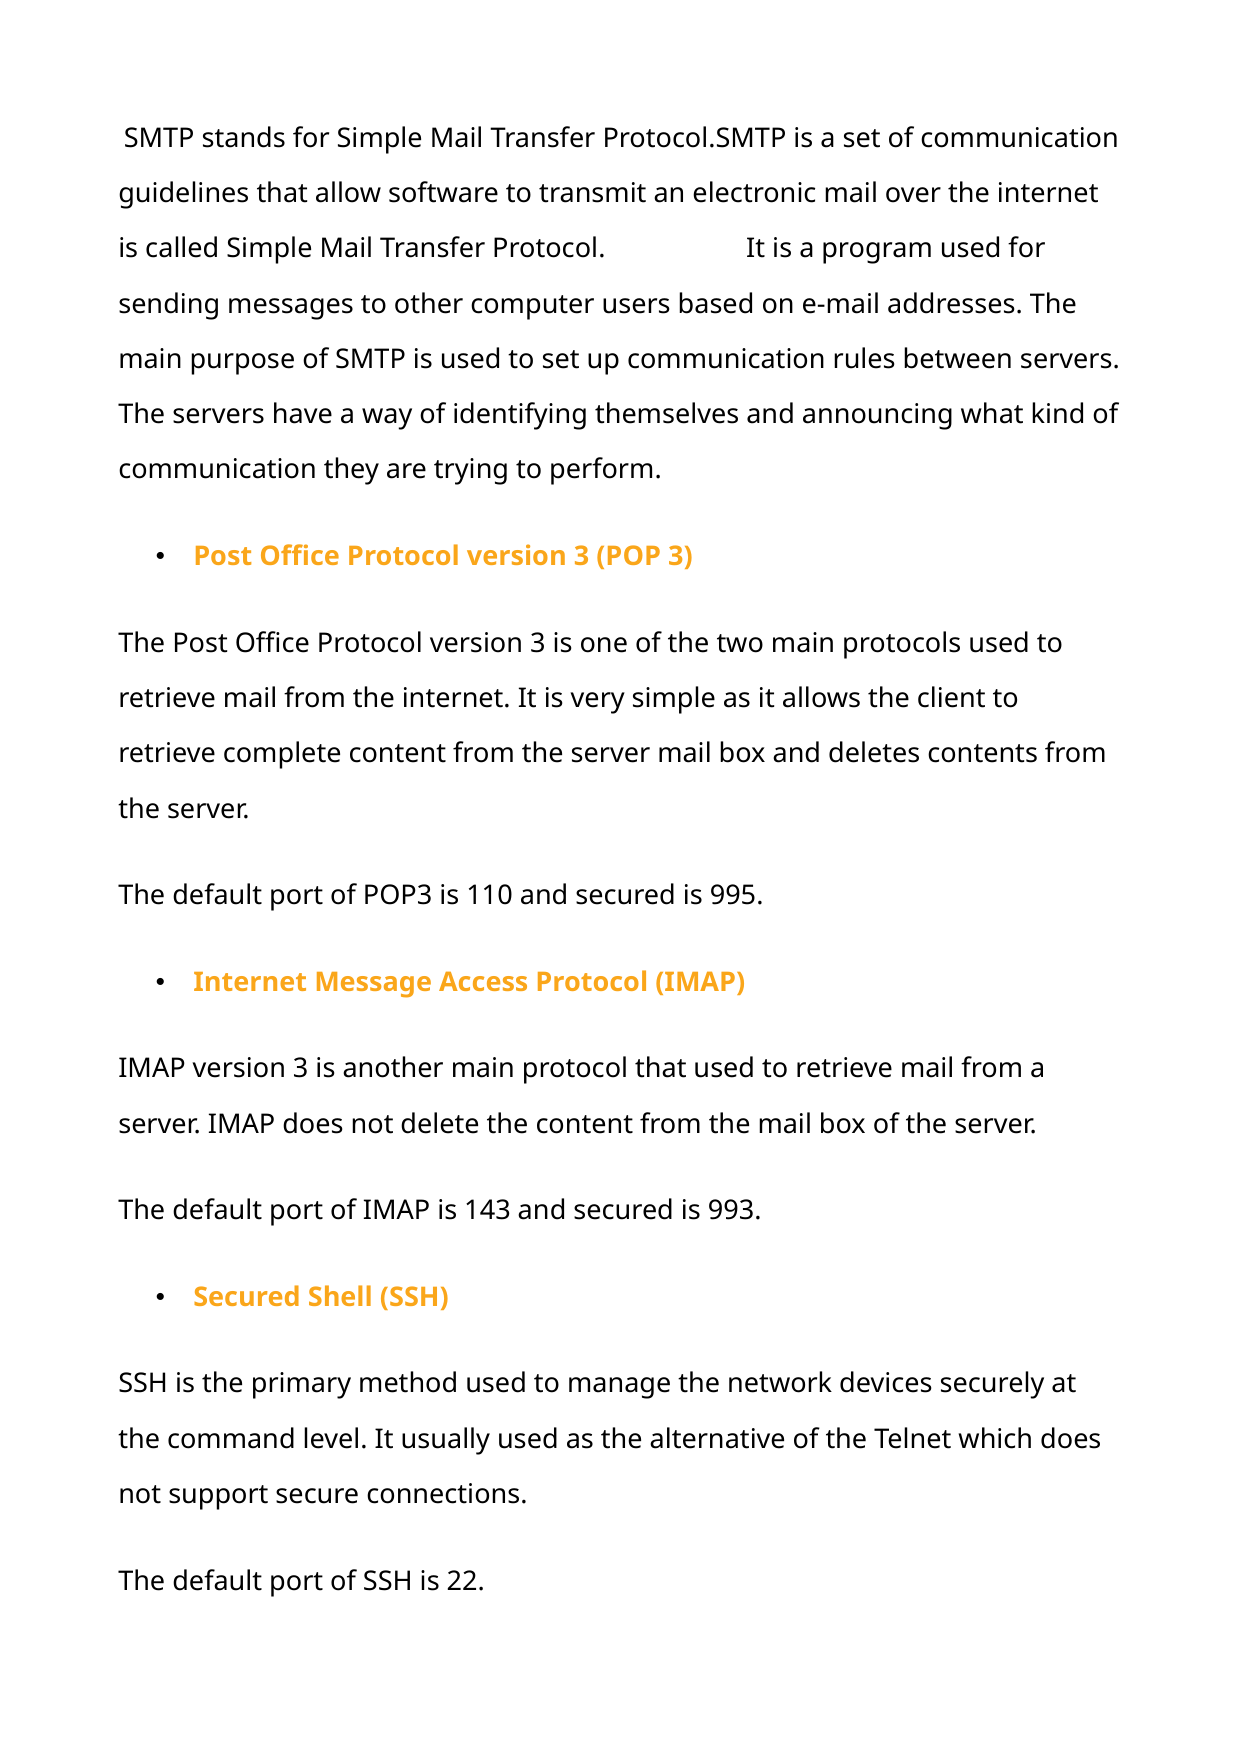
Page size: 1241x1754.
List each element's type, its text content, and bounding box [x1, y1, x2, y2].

list Secured Shell (SSH) [156, 1277, 1122, 1314]
text SSH is the primary method used to manage the network devices securely at the command level. It usually used as the alternative of the Telnet which does not support secure connections. [118, 1364, 1122, 1511]
text IMAP version 3 is another main protocol that used to retrieve mail from a server. IMAP does not delete the content from the mail box of the server. [118, 1049, 1122, 1141]
text The Post Office Protocol version 3 is one of the two main protocols used to retrieve mail from the internet. It is very simple as it allows the client to retrieve complete content from the server mail box and deletes contents from the server. [118, 623, 1122, 826]
text SMTP stands for Simple Mail Transfer Protocol.SMTP is a set of communication guidelines that allow software to transmit an electronic mail over the internet is called Simple Mail Transfer Protocol. It is a program used for sending messages to other computer users based on e-mail addresses. The main purpose of SMTP is used to set up communication rules between servers. The servers have a way of identifying themselves and announcing what kind of communication they are trying to perform. [118, 118, 1122, 487]
list Internet Message Access Protocol (IMAP) [156, 962, 1122, 999]
list Post Office Protocol version 3 (POP 3) [156, 537, 1122, 573]
text The default port of POP3 is 110 and secured is 995. [118, 876, 1122, 912]
text The default port of IMAP is 143 and secured is 993. [118, 1191, 1122, 1227]
text The default port of SSH is 22. [118, 1561, 1122, 1598]
